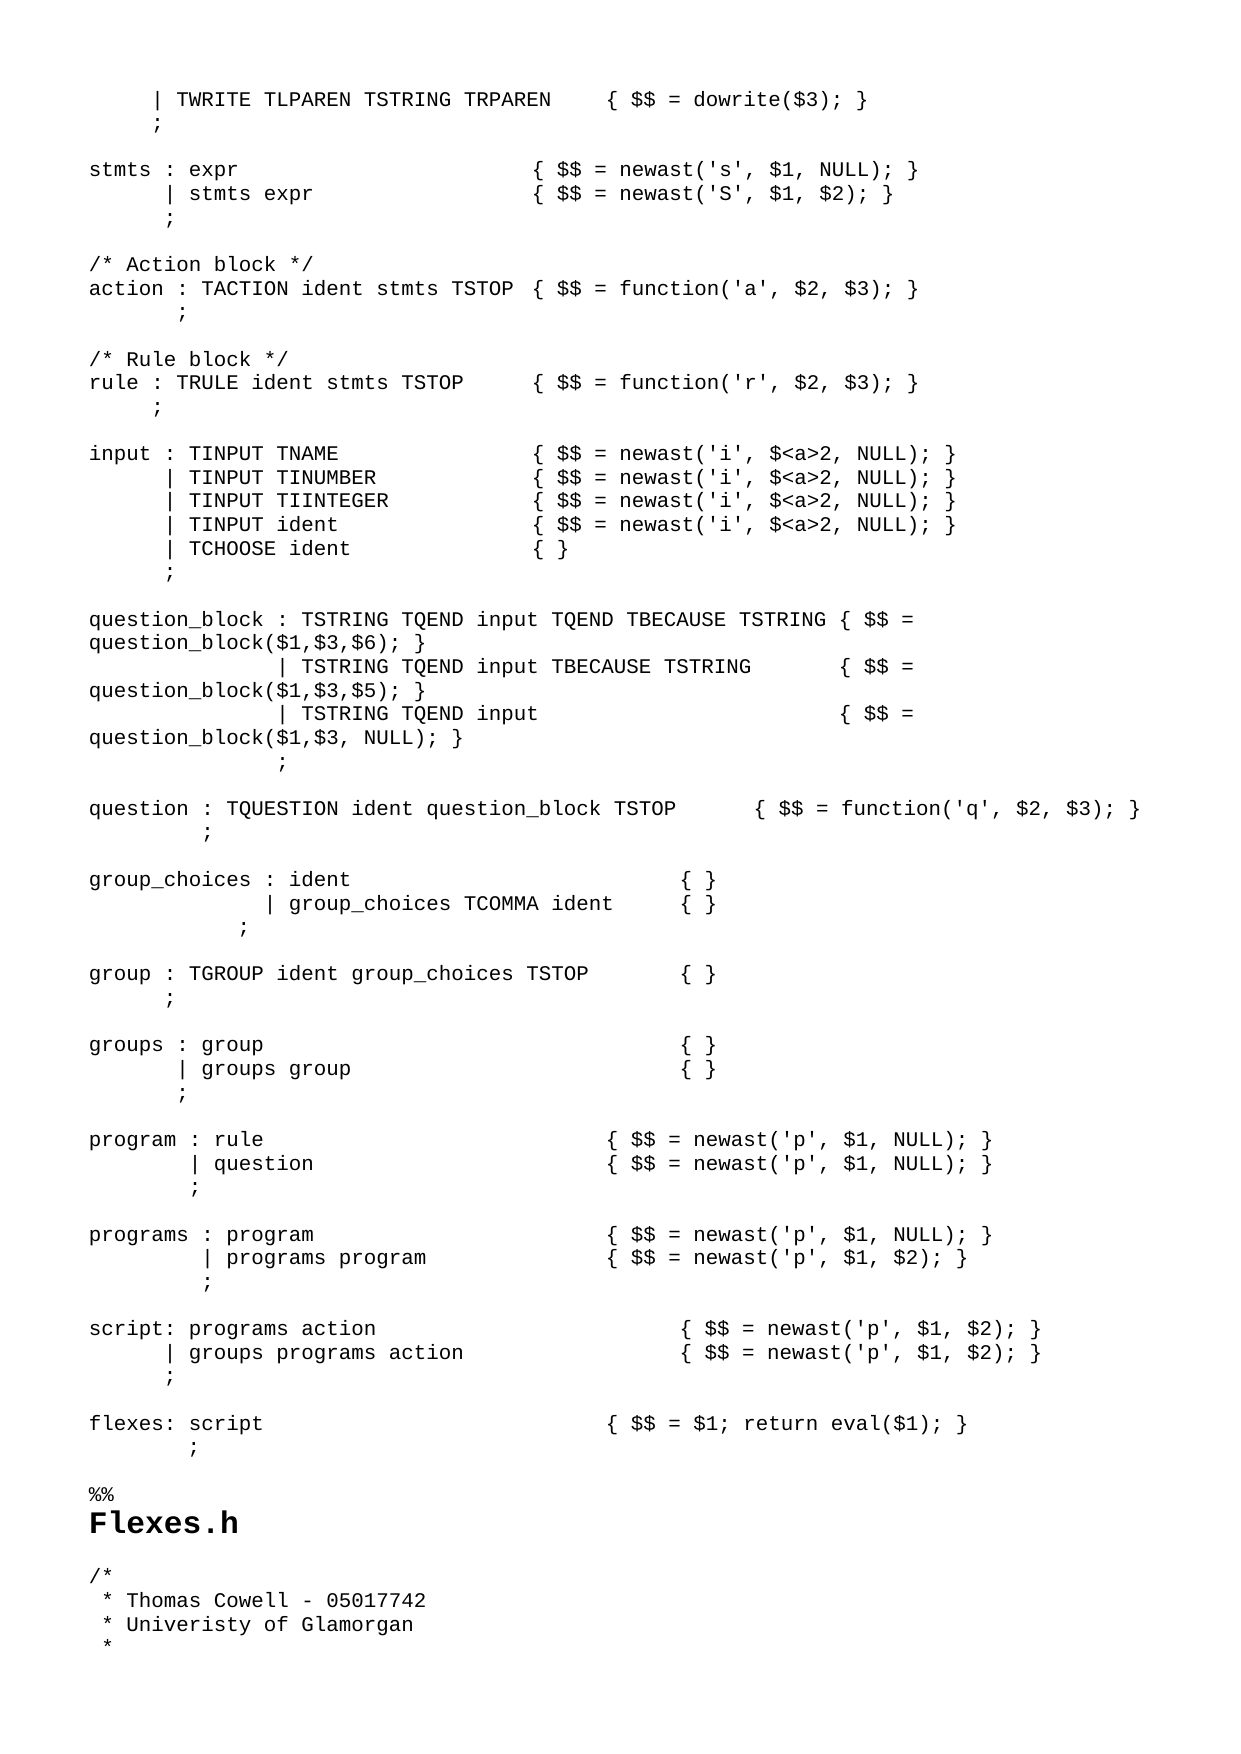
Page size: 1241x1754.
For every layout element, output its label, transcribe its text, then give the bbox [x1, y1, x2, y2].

text groups : group { } [88, 1034, 1152, 1058]
text /* Rule block */ [88, 349, 1152, 372]
text ; [88, 1271, 1152, 1294]
text ; [88, 916, 1152, 940]
text ; [88, 822, 1152, 845]
text | group_choices TCOMMA ident { } [88, 892, 1152, 916]
text | question { $$ = newast('p', $1, NULL); } [88, 1153, 1152, 1176]
text | TINPUT TINUMBER { $$ = newast('i', $<a>2, NULL); } [88, 467, 1152, 491]
text | TSTRING TQEND input { $$ = question_block($1,$3, NULL); } [88, 703, 1152, 751]
text script: programs action { $$ = newast('p', $1, $2); } [88, 1318, 1152, 1342]
text programs : program { $$ = newast('p', $1, NULL); } [88, 1223, 1152, 1247]
text | TINPUT TIINTEGER { $$ = newast('i', $<a>2, NULL); } [88, 491, 1152, 514]
text | stmts expr { $$ = newast('S', $1, $2); } [88, 183, 1152, 207]
text * Univeristy of Glamorgan [88, 1614, 1152, 1637]
text | programs program { $$ = newast('p', $1, $2); } [88, 1247, 1152, 1271]
text group_choices : ident { } [88, 869, 1152, 892]
text ; [88, 987, 1152, 1011]
text ; [88, 1082, 1152, 1105]
text | TSTRING TQEND input TBECAUSE TSTRING { $$ = question_block($1,$3,$5); } [88, 656, 1152, 703]
text flexes: script { $$ = $1; return eval($1); } [88, 1413, 1152, 1436]
text input : TINPUT TNAME { $$ = newast('i', $<a>2, NULL); } [88, 443, 1152, 467]
text question_block : TSTRING TQEND input TQEND TBECAUSE TSTRING { $$ = question_block($1,$3,$6); } [88, 609, 1152, 656]
text | TINPUT ident { $$ = newast('i', $<a>2, NULL); } [88, 514, 1152, 538]
text rule : TRULE ident stmts TSTOP { $$ = function('r', $2, $3); } [88, 372, 1152, 396]
text ; [88, 561, 1152, 585]
text /* Action block */ [88, 254, 1152, 278]
text | groups group { } [88, 1058, 1152, 1082]
text | groups programs action { $$ = newast('p', $1, $2); } [88, 1342, 1152, 1365]
text ; [88, 1176, 1152, 1200]
text ; [88, 207, 1152, 230]
text question : TQUESTION ident question_block TSTOP { $$ = function('q', $2, $3); } [88, 798, 1152, 822]
text ; [88, 396, 1152, 419]
text | TWRITE TLPAREN TSTRING TRPAREN { $$ = dowrite($3); } [88, 88, 1152, 112]
text ; [88, 751, 1152, 774]
text %% [88, 1484, 1152, 1507]
text ; [88, 1365, 1152, 1389]
text | TCHOOSE ident { } [88, 538, 1152, 561]
text group : TGROUP ident group_choices TSTOP { } [88, 963, 1152, 987]
text action : TACTION ident stmts TSTOP { $$ = function('a', $2, $3); } [88, 278, 1152, 301]
text Flexes.h [88, 1507, 1152, 1543]
text * Thomas Cowell - 05017742 [88, 1590, 1152, 1614]
text ; [88, 112, 1152, 136]
text program : rule { $$ = newast('p', $1, NULL); } [88, 1129, 1152, 1153]
text ; [88, 1436, 1152, 1460]
text ; [88, 301, 1152, 325]
text * [88, 1637, 1152, 1661]
text stmts : expr { $$ = newast('s', $1, NULL); } [88, 159, 1152, 183]
text /* [88, 1566, 1152, 1590]
